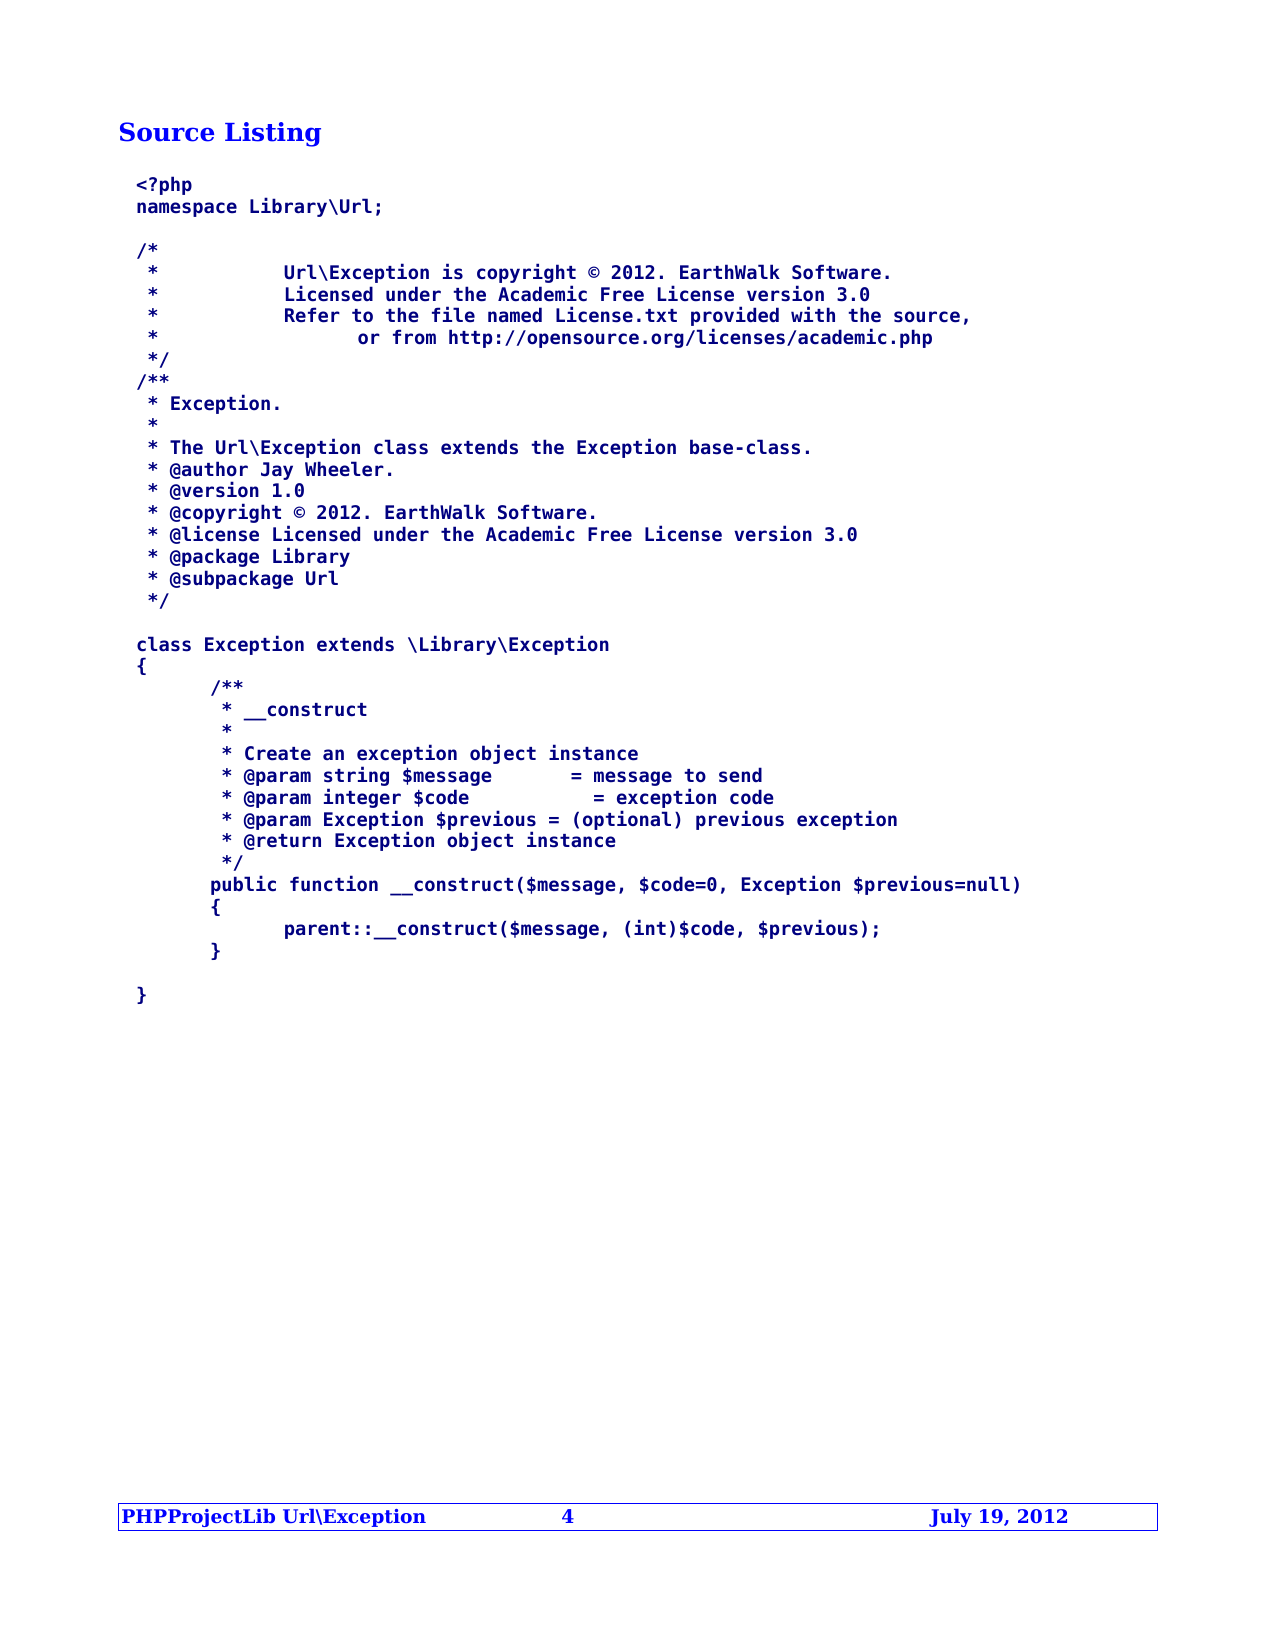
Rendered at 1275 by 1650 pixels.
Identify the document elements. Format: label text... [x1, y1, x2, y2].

list { [136, 896, 1157, 918]
list class Exception extends \Library\Exception [136, 633, 1157, 655]
list { [136, 655, 1157, 677]
list */ [136, 349, 1157, 371]
list * or from http://opensource.org/licenses/academic.php [136, 327, 1157, 349]
list * @author Jay Wheeler. [136, 458, 1157, 480]
list parent::__construct($message, (int)$code, $previous); [136, 918, 1157, 940]
list /* [136, 240, 1157, 262]
list * @package Library [136, 546, 1157, 568]
list } [136, 940, 1157, 962]
list * [136, 721, 1157, 743]
list * @license Licensed under the Academic Free License version 3.0 [136, 524, 1157, 546]
list * Create an exception object instance [136, 743, 1157, 765]
list * [136, 415, 1157, 437]
list <?php [136, 174, 1157, 196]
list public function __construct($message, $code=0, Exception $previous=null) [136, 874, 1157, 896]
list * Licensed under the Academic Free License version 3.0 [136, 283, 1157, 305]
list * Url\Exception is copyright © 2012. EarthWalk Software. [136, 262, 1157, 283]
list * @subpackage Url [136, 568, 1157, 590]
list /** [136, 677, 1157, 699]
list * __construct [136, 699, 1157, 721]
list * The Url\Exception class extends the Exception base-class. [136, 437, 1157, 458]
list */ [136, 590, 1157, 612]
list /** [136, 371, 1157, 393]
list namespace Library\Url; [136, 196, 1157, 218]
list * @return Exception object instance [136, 830, 1157, 852]
list * @param string $message = message to send [136, 765, 1157, 787]
list * @param Exception $previous = (optional) previous exception [136, 808, 1157, 830]
list * Refer to the file named License.txt provided with the source, [136, 305, 1157, 327]
list * @version 1.0 [136, 480, 1157, 502]
list } [136, 983, 1157, 1005]
list * @copyright © 2012. EarthWalk Software. [136, 502, 1157, 524]
list * Exception. [136, 393, 1157, 415]
list */ [136, 852, 1157, 874]
title Source Listing [118, 118, 1157, 147]
list * @param integer $code = exception code [136, 787, 1157, 808]
